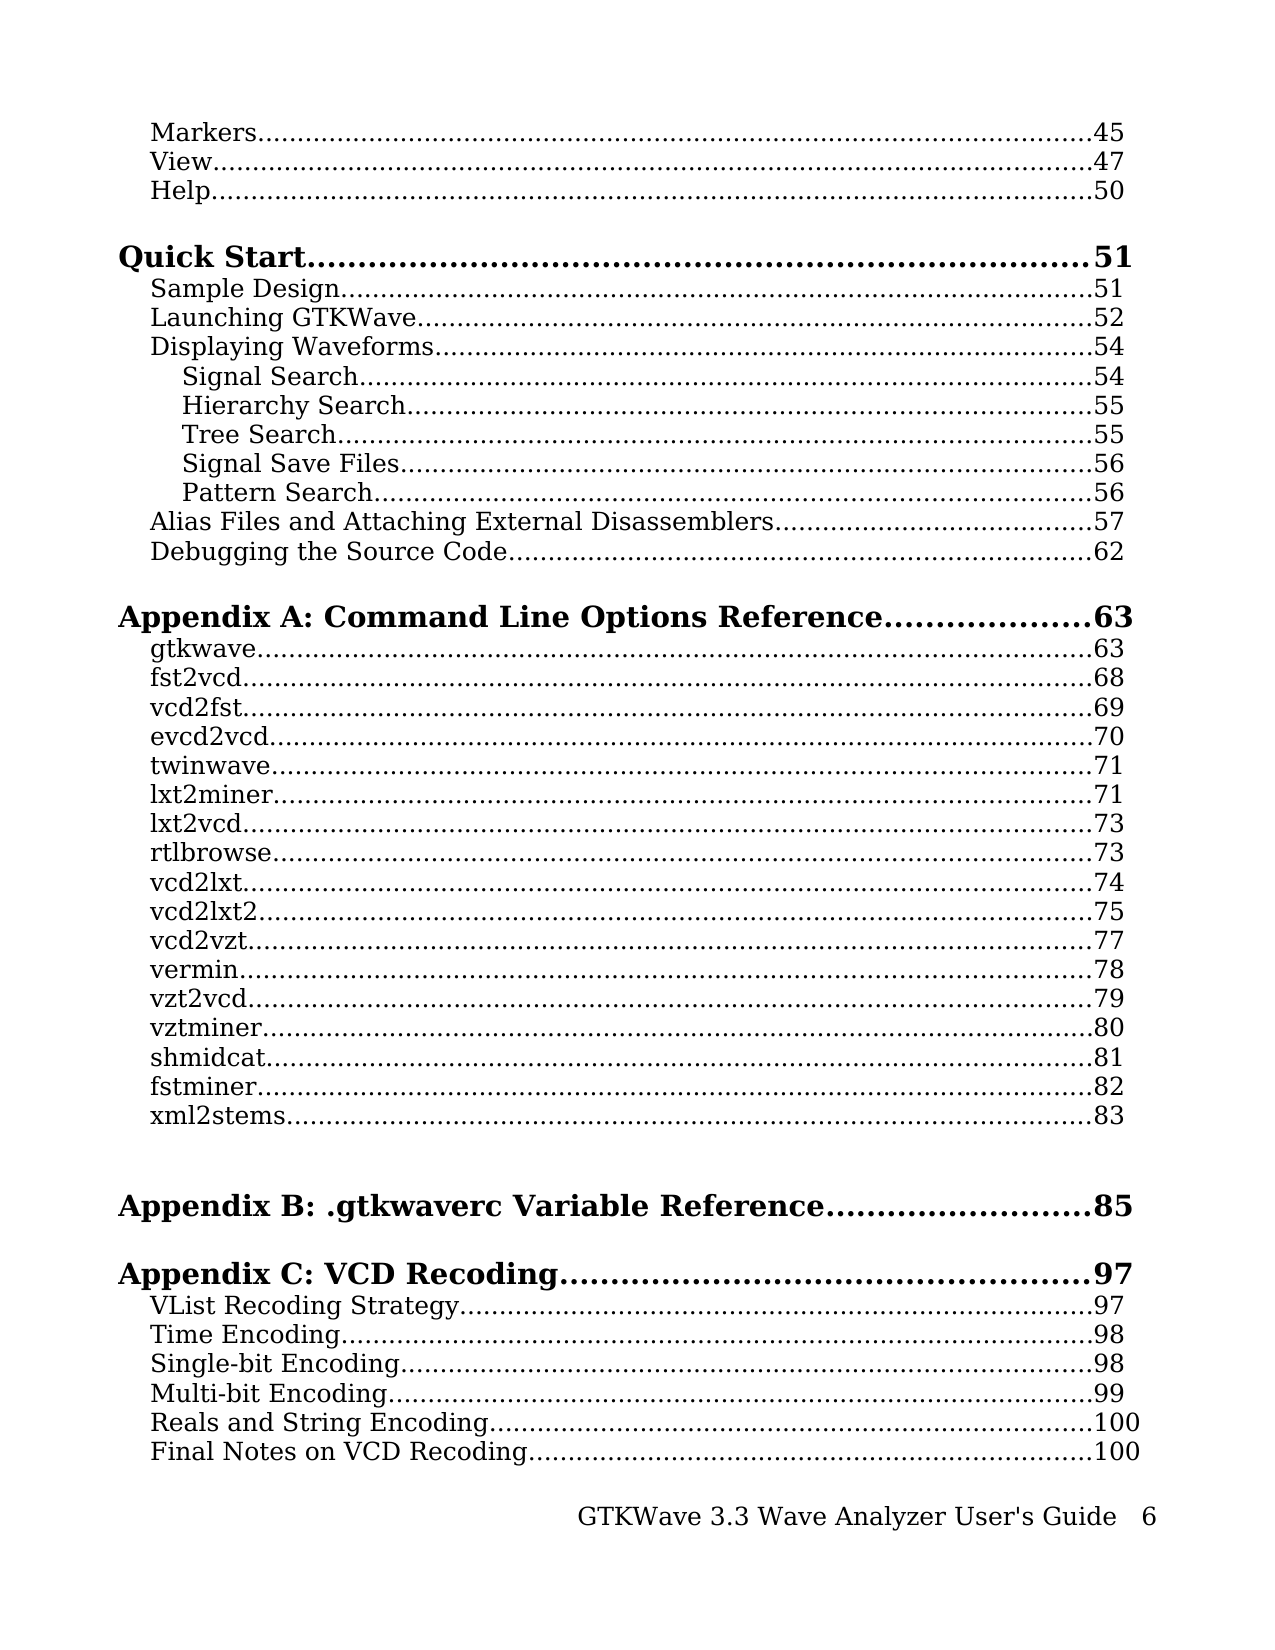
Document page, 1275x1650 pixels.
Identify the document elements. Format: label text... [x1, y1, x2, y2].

text Signal Save Files 56 [118, 449, 1157, 478]
text twinwave 71 [118, 751, 1157, 780]
text evcd2vcd 70 [118, 722, 1157, 751]
text Pattern Search 56 [118, 478, 1157, 507]
text fstminer 82 [118, 1072, 1157, 1101]
text Markers 45 [118, 118, 1157, 147]
text Appendix B: .gtkwaverc Variable Reference 85 [118, 1188, 1157, 1223]
text vcd2fst 69 [118, 693, 1157, 722]
text xml2stems 83 [118, 1101, 1157, 1130]
text lxt2miner 71 [118, 780, 1157, 809]
text vzt2vcd 79 [118, 984, 1157, 1013]
text vermin 78 [118, 955, 1157, 984]
text fst2vcd 68 [118, 663, 1157, 693]
text vcd2lxt2 75 [118, 897, 1157, 926]
text Sample Design 51 [118, 274, 1157, 303]
text Signal Search 54 [118, 362, 1157, 391]
text Time Encoding 98 [118, 1321, 1157, 1350]
text Alias Files and Attaching External Disassemblers 57 [118, 507, 1157, 537]
text Help 50 [118, 176, 1157, 206]
text Launching GTKWave 52 [118, 303, 1157, 332]
text Appendix A: Command Line Options Reference 63 [118, 600, 1157, 634]
text Appendix C: VCD Recoding 97 [118, 1257, 1157, 1291]
text gtkwave 63 [118, 634, 1157, 663]
text Quick Start 51 [118, 240, 1157, 274]
text shmidcat 81 [118, 1043, 1157, 1072]
text vztminer 80 [118, 1013, 1157, 1043]
text Displaying Waveforms 54 [118, 332, 1157, 362]
text rtlbrowse 73 [118, 838, 1157, 868]
text Hierarchy Search 55 [118, 391, 1157, 420]
text Reals and String Encoding 100 [118, 1408, 1157, 1437]
text Debugging the Source Code 62 [118, 537, 1157, 566]
text vcd2vzt 77 [118, 926, 1157, 955]
text Final Notes on VCD Recoding 100 [118, 1437, 1157, 1466]
text vcd2lxt 74 [118, 868, 1157, 897]
text View 47 [118, 147, 1157, 176]
text VList Recoding Strategy 97 [118, 1291, 1157, 1321]
text Tree Search 55 [118, 420, 1157, 449]
text Multi-bit Encoding 99 [118, 1379, 1157, 1408]
text Single-bit Encoding 98 [118, 1350, 1157, 1379]
text lxt2vcd 73 [118, 809, 1157, 838]
